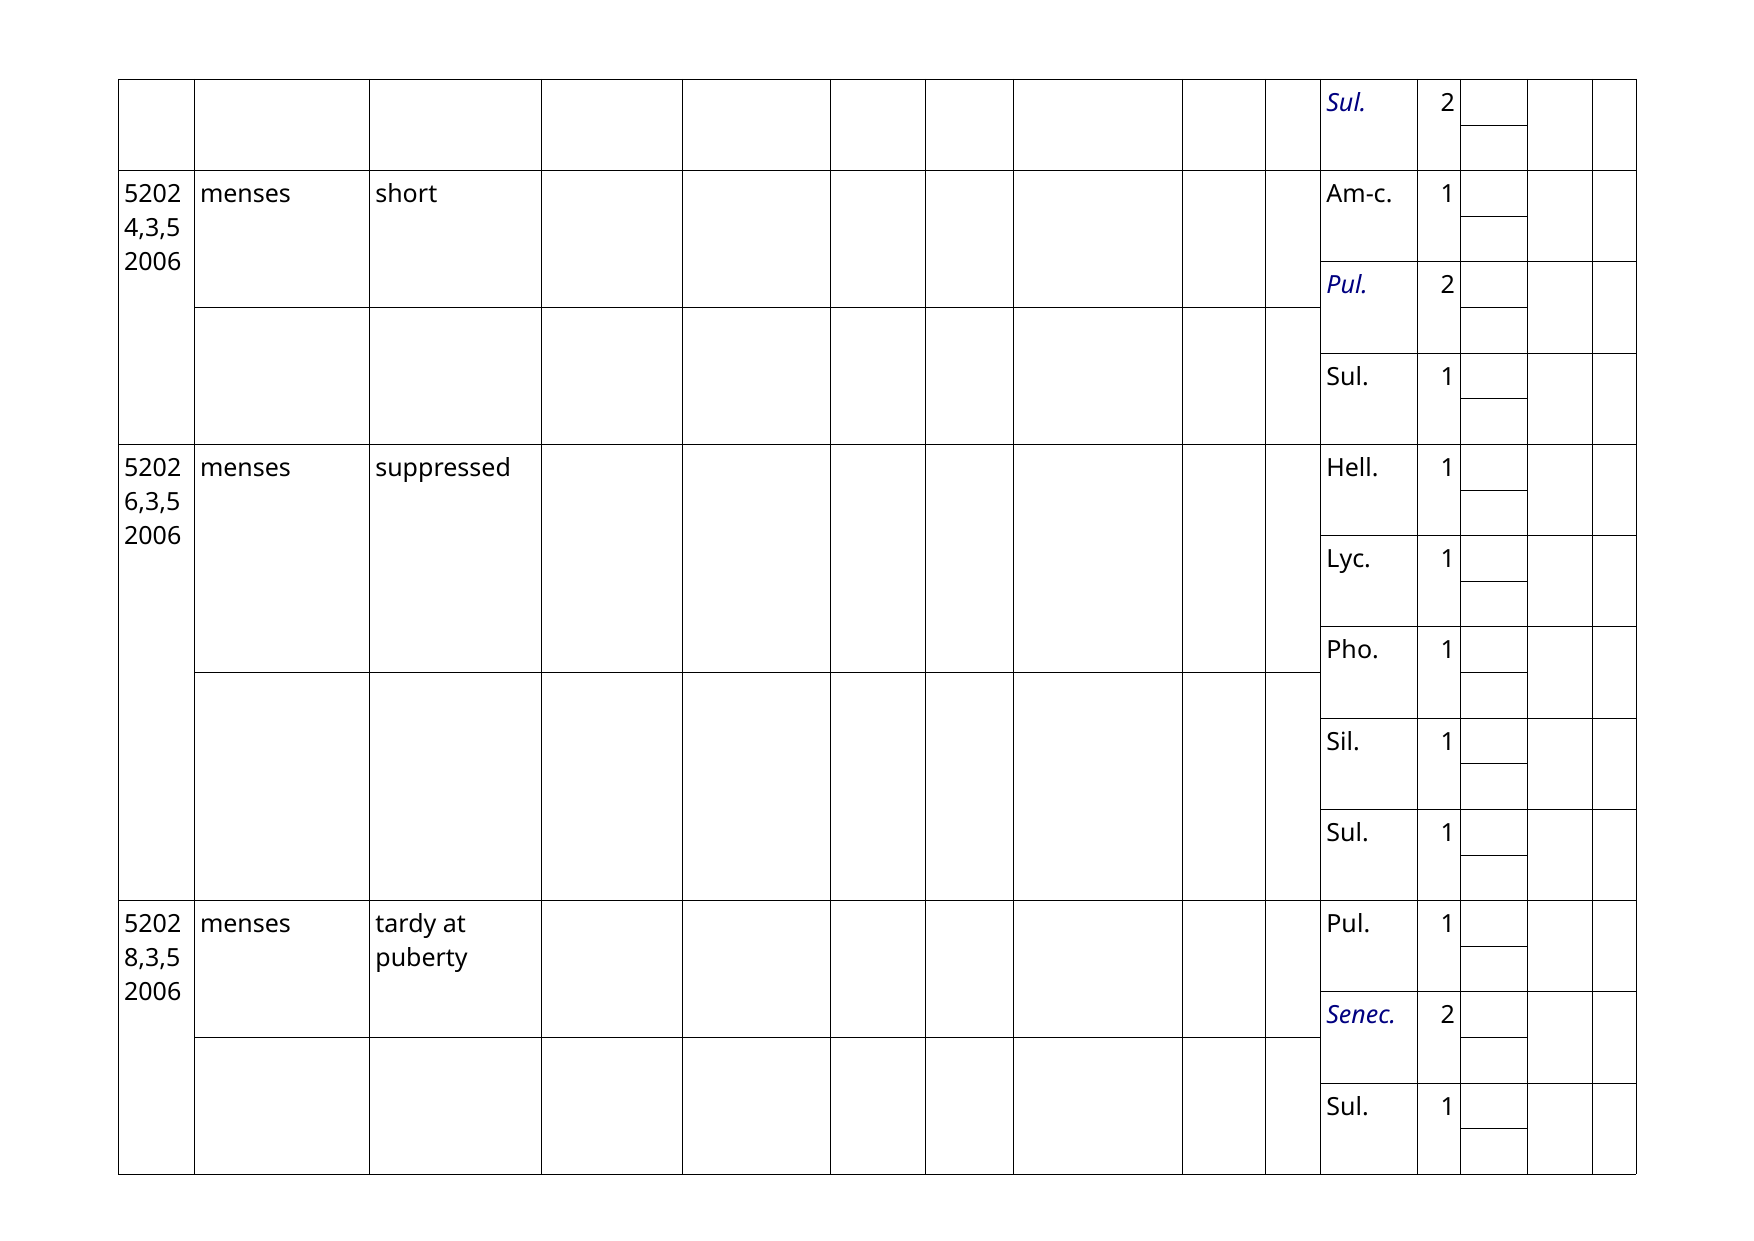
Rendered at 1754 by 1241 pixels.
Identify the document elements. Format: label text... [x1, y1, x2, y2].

table_cell [1528, 810, 1592, 900]
table_cell [831, 1038, 925, 1174]
table_cell [926, 80, 1013, 170]
table_cell [1528, 719, 1592, 809]
table_cell [1461, 262, 1527, 307]
table_cell 1 [1418, 354, 1460, 444]
table_cell [683, 80, 830, 170]
table_cell [1266, 80, 1320, 170]
table_cell Sul. [1321, 810, 1417, 900]
table_cell [1593, 627, 1636, 718]
table_cell 2 [1418, 80, 1460, 170]
table_cell [1014, 673, 1182, 900]
table_cell Sul. [1321, 354, 1417, 444]
table_cell [1266, 901, 1320, 1037]
table_cell [1266, 171, 1320, 307]
table_cell [542, 1038, 682, 1174]
table_cell 1 [1418, 536, 1460, 626]
table_cell [370, 673, 541, 900]
table_cell [1183, 1038, 1265, 1174]
table_cell [542, 80, 682, 170]
table_cell [1593, 719, 1636, 809]
table_cell [1014, 171, 1182, 307]
table_cell [1528, 262, 1592, 353]
table_cell [1593, 262, 1636, 353]
table_cell [370, 308, 541, 444]
table_cell tardy at puberty [370, 901, 541, 1037]
table_cell [683, 1038, 830, 1174]
table_cell [1014, 445, 1182, 672]
table_cell [542, 901, 682, 1037]
table_cell [542, 445, 682, 672]
table_cell [926, 1038, 1013, 1174]
table_cell [1593, 1084, 1636, 1174]
table_cell [831, 445, 925, 672]
table_cell [1461, 947, 1527, 991]
table_cell [1461, 856, 1527, 900]
table_cell menses [195, 171, 369, 307]
table_cell 52028,3,52006 [119, 901, 194, 1174]
table_cell [542, 171, 682, 307]
table_cell [1461, 445, 1527, 489]
table_cell [1528, 80, 1592, 170]
table_cell [1461, 1038, 1527, 1083]
table_cell short [370, 171, 541, 307]
table_cell Sul. [1321, 1084, 1417, 1174]
table_cell [1461, 992, 1527, 1037]
table_cell [831, 308, 925, 444]
table_cell 1 [1418, 171, 1460, 261]
table_cell [1593, 80, 1636, 170]
table_cell [195, 1038, 369, 1174]
table_cell [1266, 308, 1320, 444]
table_cell [195, 308, 369, 444]
table_cell 1 [1418, 810, 1460, 900]
table_cell [1014, 1038, 1182, 1174]
table_cell [1528, 627, 1592, 718]
table_cell [1593, 171, 1636, 261]
table_cell [683, 171, 830, 307]
table_cell [1461, 1084, 1527, 1128]
table_cell [1528, 354, 1592, 444]
table_cell [1461, 399, 1527, 444]
table_cell [1266, 673, 1320, 900]
table_cell [926, 308, 1013, 444]
table_cell [1183, 308, 1265, 444]
table_cell [1461, 719, 1527, 763]
table_cell [1528, 901, 1592, 991]
table_cell [1461, 627, 1527, 672]
table_cell [926, 673, 1013, 900]
table_cell [1461, 126, 1527, 170]
table_cell [1461, 582, 1527, 626]
table_cell Lyc. [1321, 536, 1417, 626]
table_cell Sil. [1321, 719, 1417, 809]
table_cell [1461, 764, 1527, 809]
table_cell [1593, 445, 1636, 535]
table_cell Senec. [1321, 992, 1417, 1083]
table_cell [1461, 1129, 1527, 1174]
table_cell [1528, 536, 1592, 626]
table_cell [1593, 992, 1636, 1083]
table_cell [1014, 308, 1182, 444]
table_cell [1593, 810, 1636, 900]
table_cell [831, 171, 925, 307]
table_cell [1266, 445, 1320, 672]
table_cell [683, 445, 830, 672]
table_cell [195, 80, 369, 170]
table_cell [370, 1038, 541, 1174]
table_cell 2 [1418, 262, 1460, 353]
table_cell [1014, 901, 1182, 1037]
table_cell [1528, 1084, 1592, 1174]
table_cell menses [195, 445, 369, 672]
table_cell [1528, 445, 1592, 535]
table_cell [926, 171, 1013, 307]
table_cell 1 [1418, 627, 1460, 718]
table_cell [1593, 354, 1636, 444]
table_cell Pul. [1321, 262, 1417, 353]
table_cell [1461, 491, 1527, 535]
table_cell 1 [1418, 1084, 1460, 1174]
table_cell 52024,3,52006 [119, 171, 194, 444]
table_cell [683, 901, 830, 1037]
table_cell [1528, 171, 1592, 261]
table_cell [542, 308, 682, 444]
table_cell 1 [1418, 445, 1460, 535]
table_cell Am-c. [1321, 171, 1417, 261]
table_cell [926, 901, 1013, 1037]
table_cell [1183, 445, 1265, 672]
table_cell Pho. [1321, 627, 1417, 718]
table_cell [683, 673, 830, 900]
table_cell [831, 901, 925, 1037]
table_cell [1461, 901, 1527, 946]
table_cell 52026,3,52006 [119, 445, 194, 900]
table_cell [1461, 536, 1527, 581]
table_cell [1461, 810, 1527, 854]
table_cell menses [195, 901, 369, 1037]
table_cell [1183, 80, 1265, 170]
table_cell [1014, 80, 1182, 170]
table_cell [1528, 992, 1592, 1083]
table_cell Hell. [1321, 445, 1417, 535]
table_cell [1593, 536, 1636, 626]
table_cell [370, 80, 541, 170]
table_cell [683, 308, 830, 444]
table_cell suppressed [370, 445, 541, 672]
table_cell [119, 80, 194, 170]
table_cell [1183, 901, 1265, 1037]
table_cell [1461, 171, 1527, 216]
table_cell [1593, 901, 1636, 991]
table_cell [831, 673, 925, 900]
table_cell [1461, 80, 1527, 124]
table_cell Sul. [1321, 80, 1417, 170]
table_cell [1183, 171, 1265, 307]
table_cell [1266, 1038, 1320, 1174]
table_cell [1461, 217, 1527, 261]
table_cell 2 [1418, 992, 1460, 1083]
table_cell [1461, 673, 1527, 718]
table_cell [1461, 354, 1527, 398]
table_cell Pul. [1321, 901, 1417, 991]
table_cell [542, 673, 682, 900]
table_cell 1 [1418, 719, 1460, 809]
table_cell [195, 673, 369, 900]
table_cell [831, 80, 925, 170]
table_cell [926, 445, 1013, 672]
table_cell [1461, 308, 1527, 353]
table_cell [1183, 673, 1265, 900]
table_cell 1 [1418, 901, 1460, 991]
